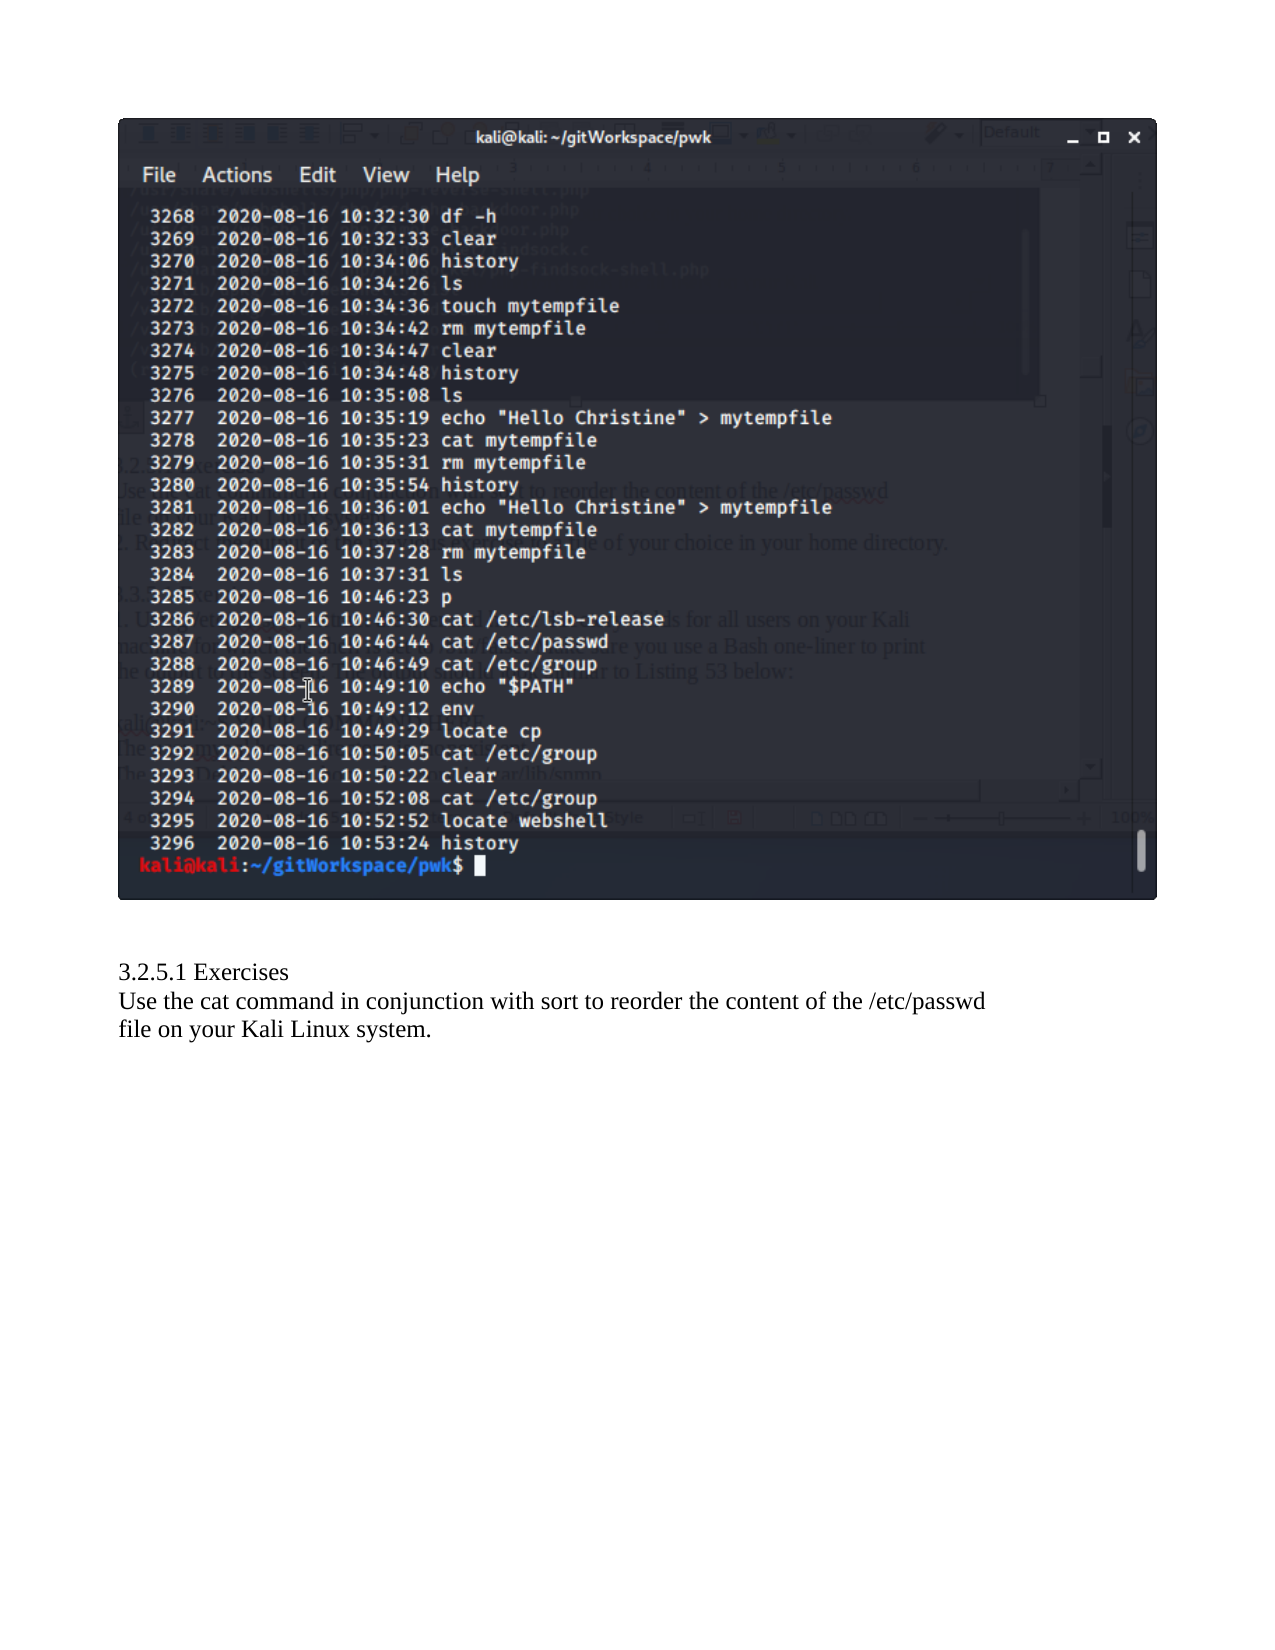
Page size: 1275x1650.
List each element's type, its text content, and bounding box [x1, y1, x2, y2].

picture [118, 118, 1157, 900]
text 3.2.5.1 Exercises [118, 957, 1157, 986]
text Use the cat command in conjunction with sort to reorder the content of the /etc/passwd [118, 986, 1157, 1014]
text file on your Kali Linux system. [118, 1014, 1157, 1043]
